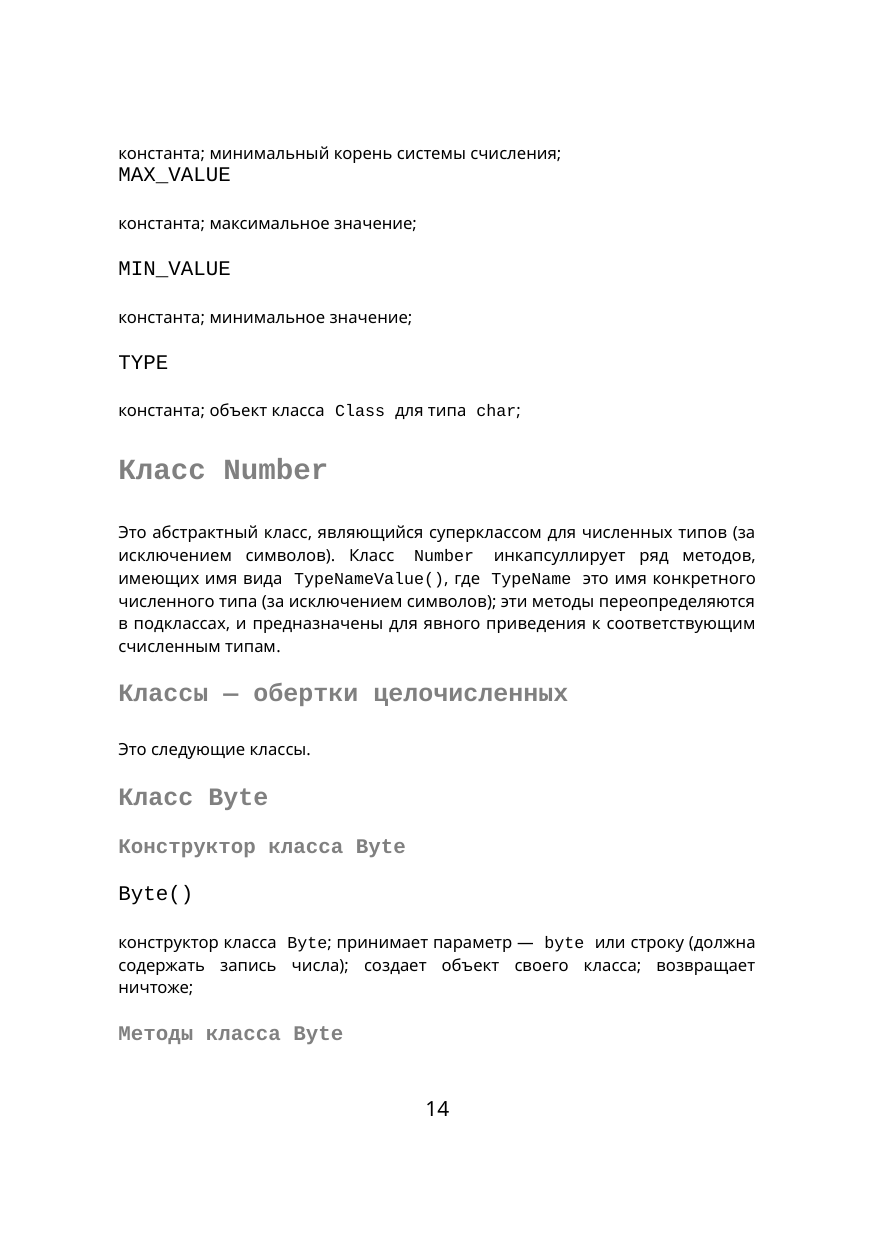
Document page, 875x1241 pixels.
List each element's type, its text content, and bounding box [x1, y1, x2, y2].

text Классы — обертки целочисленных [118, 681, 756, 709]
text Это абстрактный класс, являющийся суперклассом для численных типов (за исключением символов). Класс Number инкапсуллирует ряд методов, имеющих имя вида TypeNameValue(), где TypeName это имя конкретного численного типа (за исключением символов); эти методы переопределяются в подклассах, и предназначены для явного приведения к соответствующим счисленным типам. [118, 521, 756, 657]
text Byte() [118, 883, 756, 907]
text TYPE [118, 352, 756, 375]
text Это следующие классы. [118, 738, 756, 760]
text MIN_VALUE [118, 258, 756, 282]
text Методы класса Byte [118, 1022, 756, 1046]
text константа; объект класса Class для типа char; [118, 399, 756, 422]
text константа; минимальное значение; [118, 305, 756, 328]
text константа; минимальный корень системы счисления; [118, 142, 756, 164]
text конструктор класса Byte; принимает параметр — byte или строку (должна содержать запись числа); создает объект своего класса; возвращает ничтоже; [118, 931, 756, 999]
text MAX_VALUE [118, 164, 756, 188]
text Конструктор класса Byte [118, 836, 756, 860]
text константа; максимальное значение; [118, 212, 756, 234]
text Класс Number [118, 455, 756, 488]
text Класс Byte [118, 784, 756, 812]
